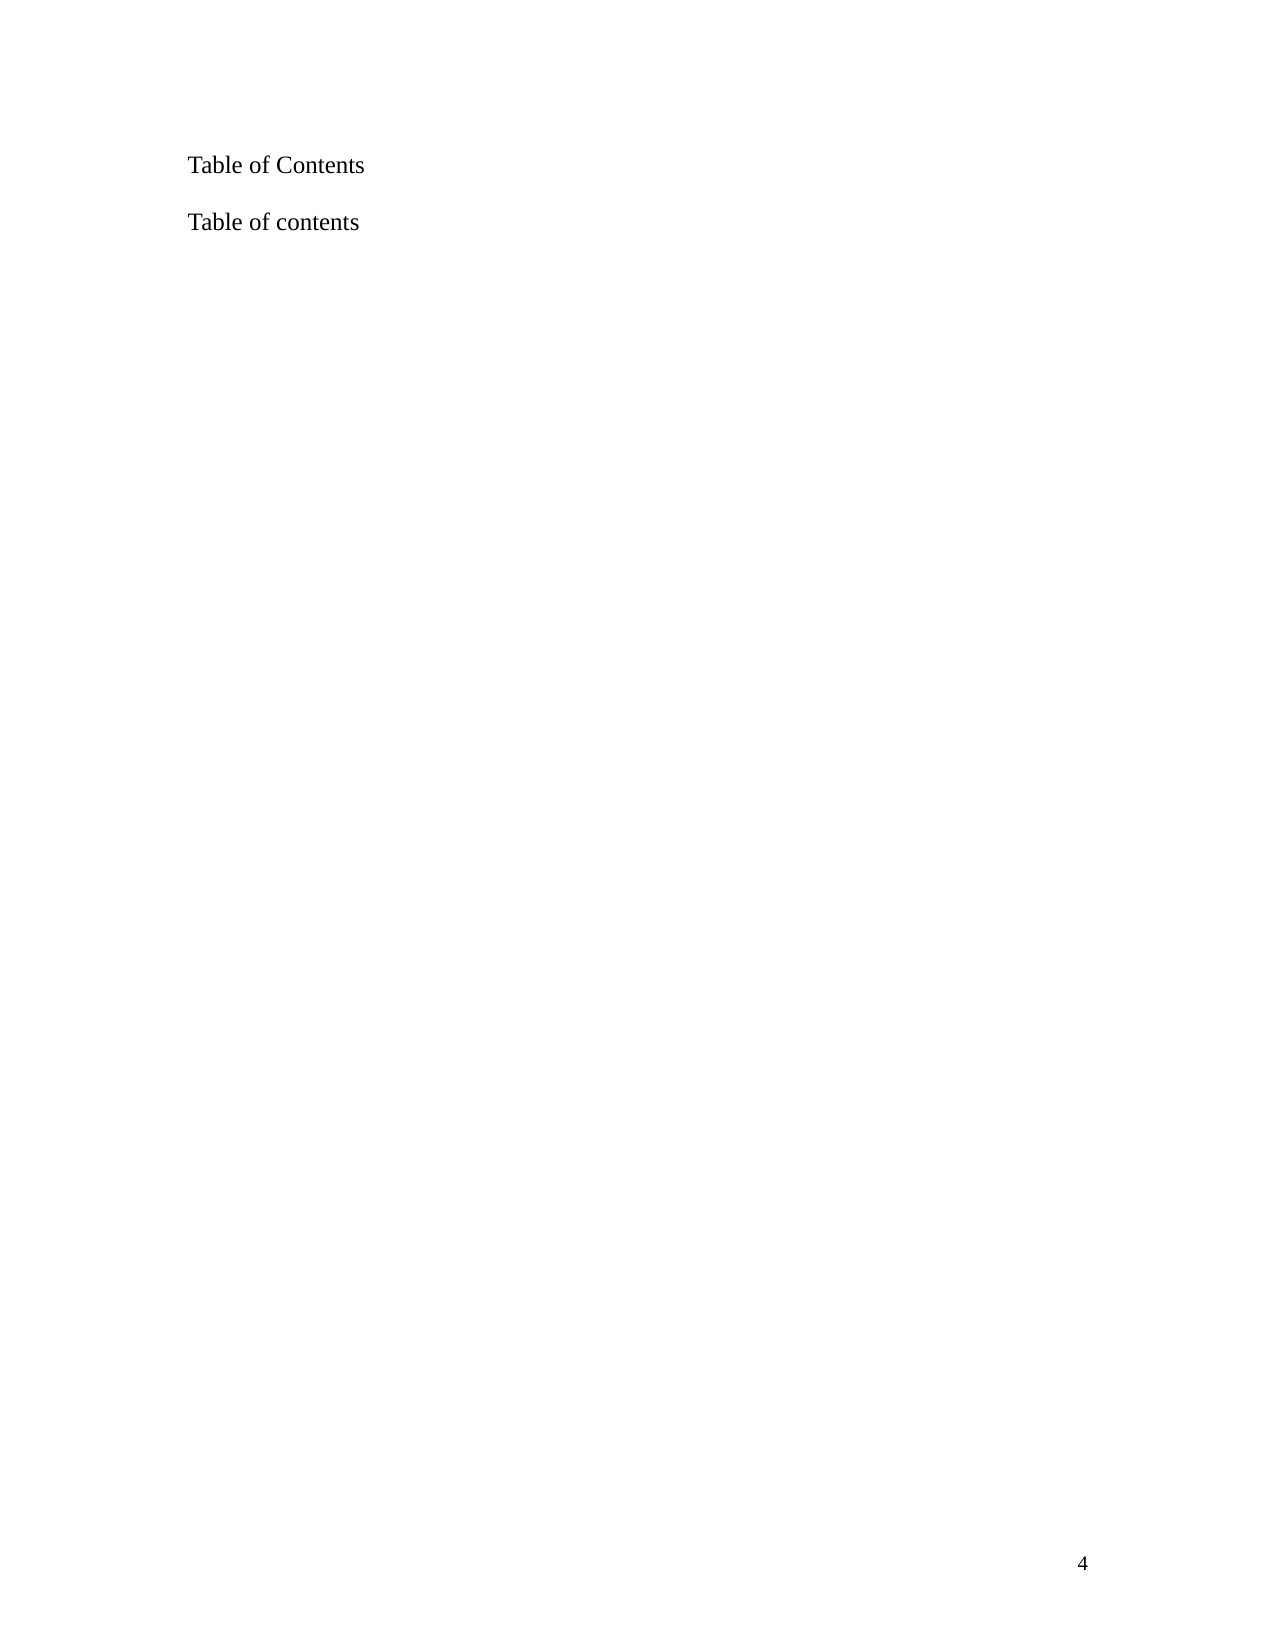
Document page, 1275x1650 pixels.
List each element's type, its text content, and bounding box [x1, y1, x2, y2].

text Table of contents [187, 207, 1087, 236]
text Table of Contents [187, 150, 1087, 179]
